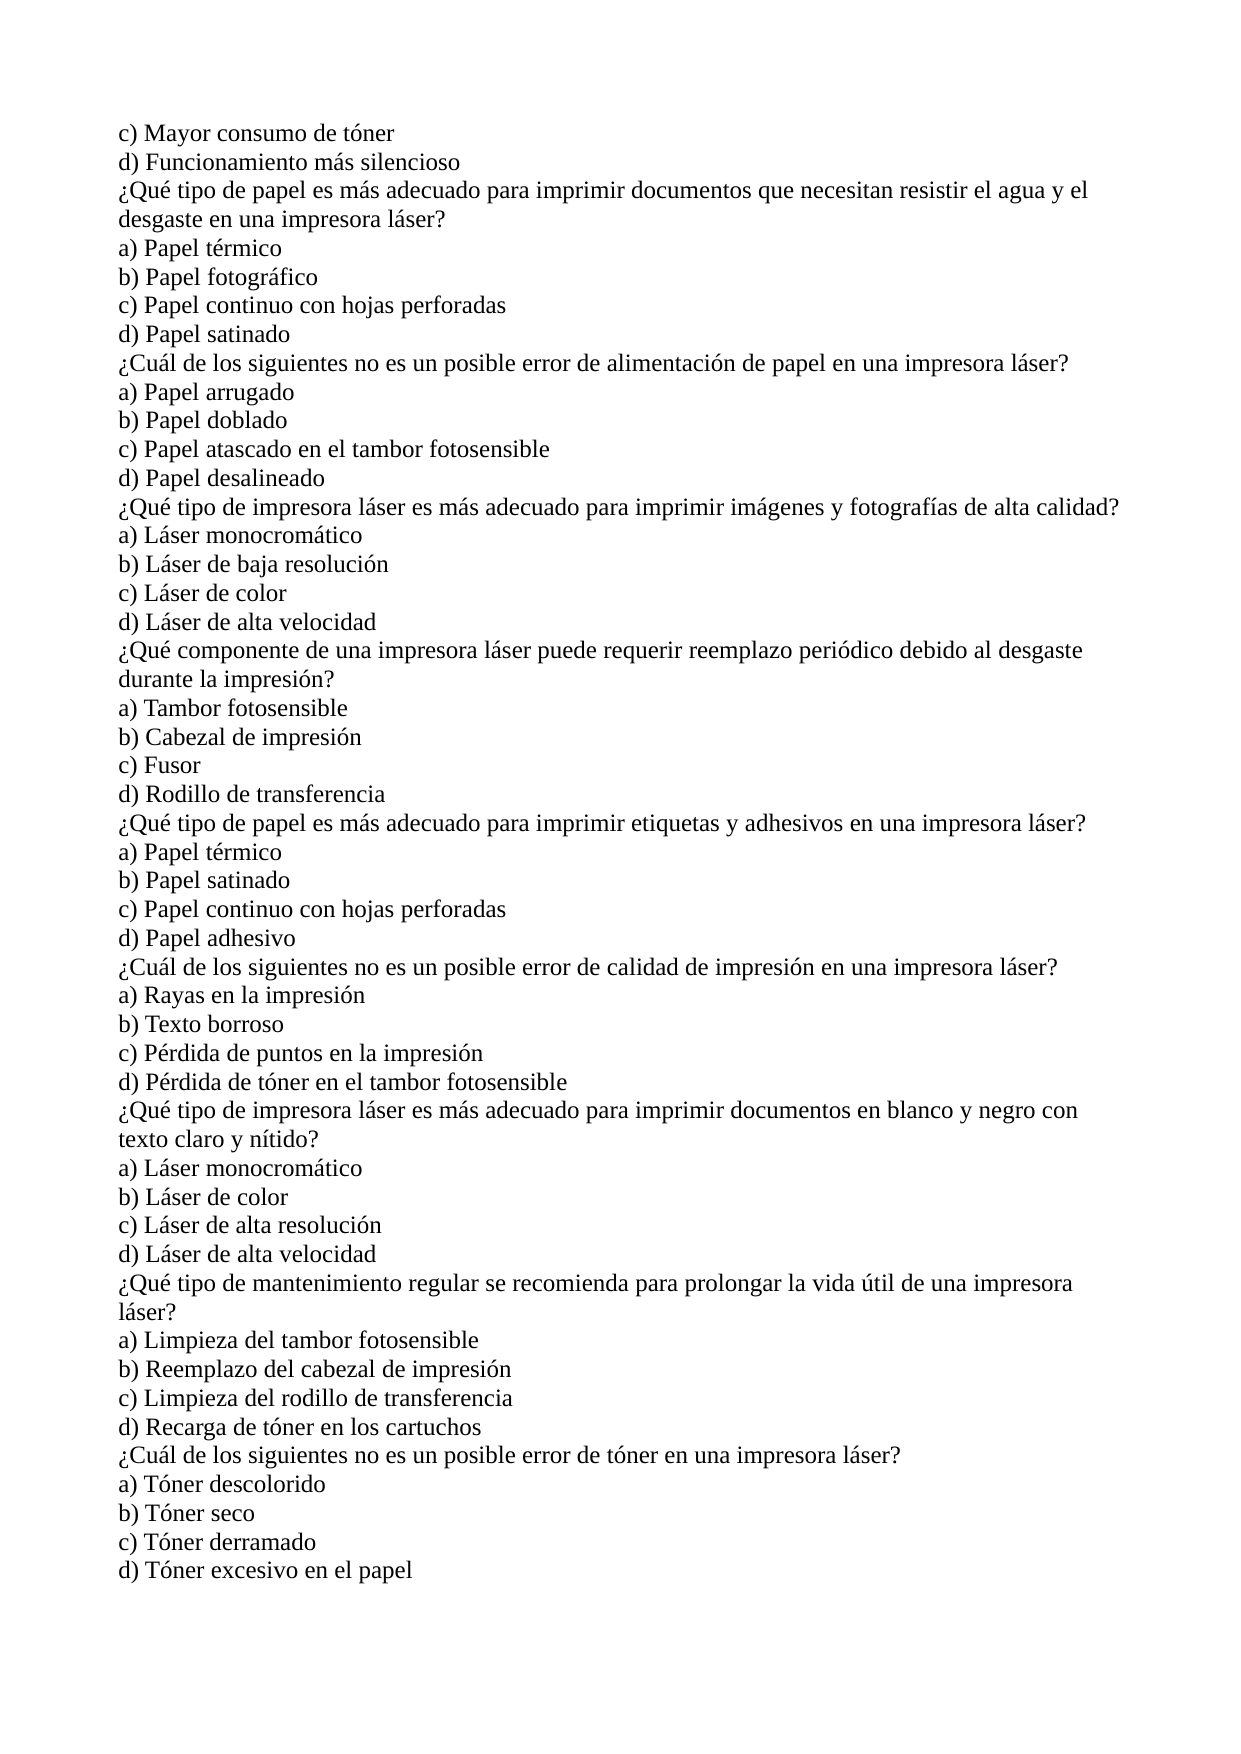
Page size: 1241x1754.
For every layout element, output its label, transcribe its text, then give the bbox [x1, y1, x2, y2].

text ¿Qué tipo de impresora láser es más adecuado para imprimir documentos en blanco y negro con texto claro y nítido? [118, 1096, 1122, 1153]
text c) Láser de color [118, 578, 1122, 607]
text c) Limpieza del rodillo de transferencia [118, 1383, 1122, 1412]
text ¿Qué tipo de mantenimiento regular se recomienda para prolongar la vida útil de una impresora láser? [118, 1268, 1122, 1326]
text c) Mayor consumo de tóner [118, 118, 1122, 147]
text b) Cabezal de impresión [118, 722, 1122, 751]
text ¿Qué tipo de impresora láser es más adecuado para imprimir imágenes y fotografías de alta calidad? [118, 492, 1122, 521]
text c) Papel continuo con hojas perforadas [118, 291, 1122, 319]
text ¿Qué tipo de papel es más adecuado para imprimir etiquetas y adhesivos en una impresora láser? [118, 808, 1122, 837]
text d) Tóner excesivo en el papel [118, 1556, 1122, 1584]
text b) Papel satinado [118, 866, 1122, 894]
text b) Reemplazo del cabezal de impresión [118, 1354, 1122, 1383]
text ¿Cuál de los siguientes no es un posible error de calidad de impresión en una impresora láser? [118, 952, 1122, 981]
text d) Pérdida de tóner en el tambor fotosensible [118, 1067, 1122, 1096]
text b) Láser de color [118, 1182, 1122, 1211]
text d) Láser de alta velocidad [118, 1239, 1122, 1268]
text d) Papel adhesivo [118, 923, 1122, 952]
text d) Láser de alta velocidad [118, 607, 1122, 636]
text c) Papel atascado en el tambor fotosensible [118, 434, 1122, 463]
text c) Pérdida de puntos en la impresión [118, 1038, 1122, 1067]
text ¿Cuál de los siguientes no es un posible error de alimentación de papel en una impresora láser? [118, 348, 1122, 377]
text a) Rayas en la impresión [118, 981, 1122, 1009]
text ¿Qué tipo de papel es más adecuado para imprimir documentos que necesitan resistir el agua y el desgaste en una impresora láser? [118, 176, 1122, 233]
text ¿Cuál de los siguientes no es un posible error de tóner en una impresora láser? [118, 1441, 1122, 1469]
text a) Tóner descolorido [118, 1469, 1122, 1498]
text b) Láser de baja resolución [118, 549, 1122, 578]
text b) Texto borroso [118, 1009, 1122, 1038]
text a) Papel térmico [118, 837, 1122, 866]
text d) Recarga de tóner en los cartuchos [118, 1412, 1122, 1441]
text c) Papel continuo con hojas perforadas [118, 894, 1122, 923]
text ¿Qué componente de una impresora láser puede requerir reemplazo periódico debido al desgaste durante la impresión? [118, 636, 1122, 693]
text c) Láser de alta resolución [118, 1211, 1122, 1239]
text b) Papel fotográfico [118, 262, 1122, 291]
text d) Papel desalineado [118, 463, 1122, 492]
text b) Tóner seco [118, 1498, 1122, 1527]
text d) Papel satinado [118, 319, 1122, 348]
text d) Funcionamiento más silencioso [118, 147, 1122, 176]
text d) Rodillo de transferencia [118, 779, 1122, 808]
text a) Papel térmico [118, 233, 1122, 262]
text a) Papel arrugado [118, 377, 1122, 406]
text a) Limpieza del tambor fotosensible [118, 1326, 1122, 1354]
text c) Tóner derramado [118, 1527, 1122, 1556]
text a) Tambor fotosensible [118, 693, 1122, 722]
text a) Láser monocromático [118, 1153, 1122, 1182]
text a) Láser monocromático [118, 521, 1122, 549]
text b) Papel doblado [118, 406, 1122, 434]
text c) Fusor [118, 751, 1122, 779]
